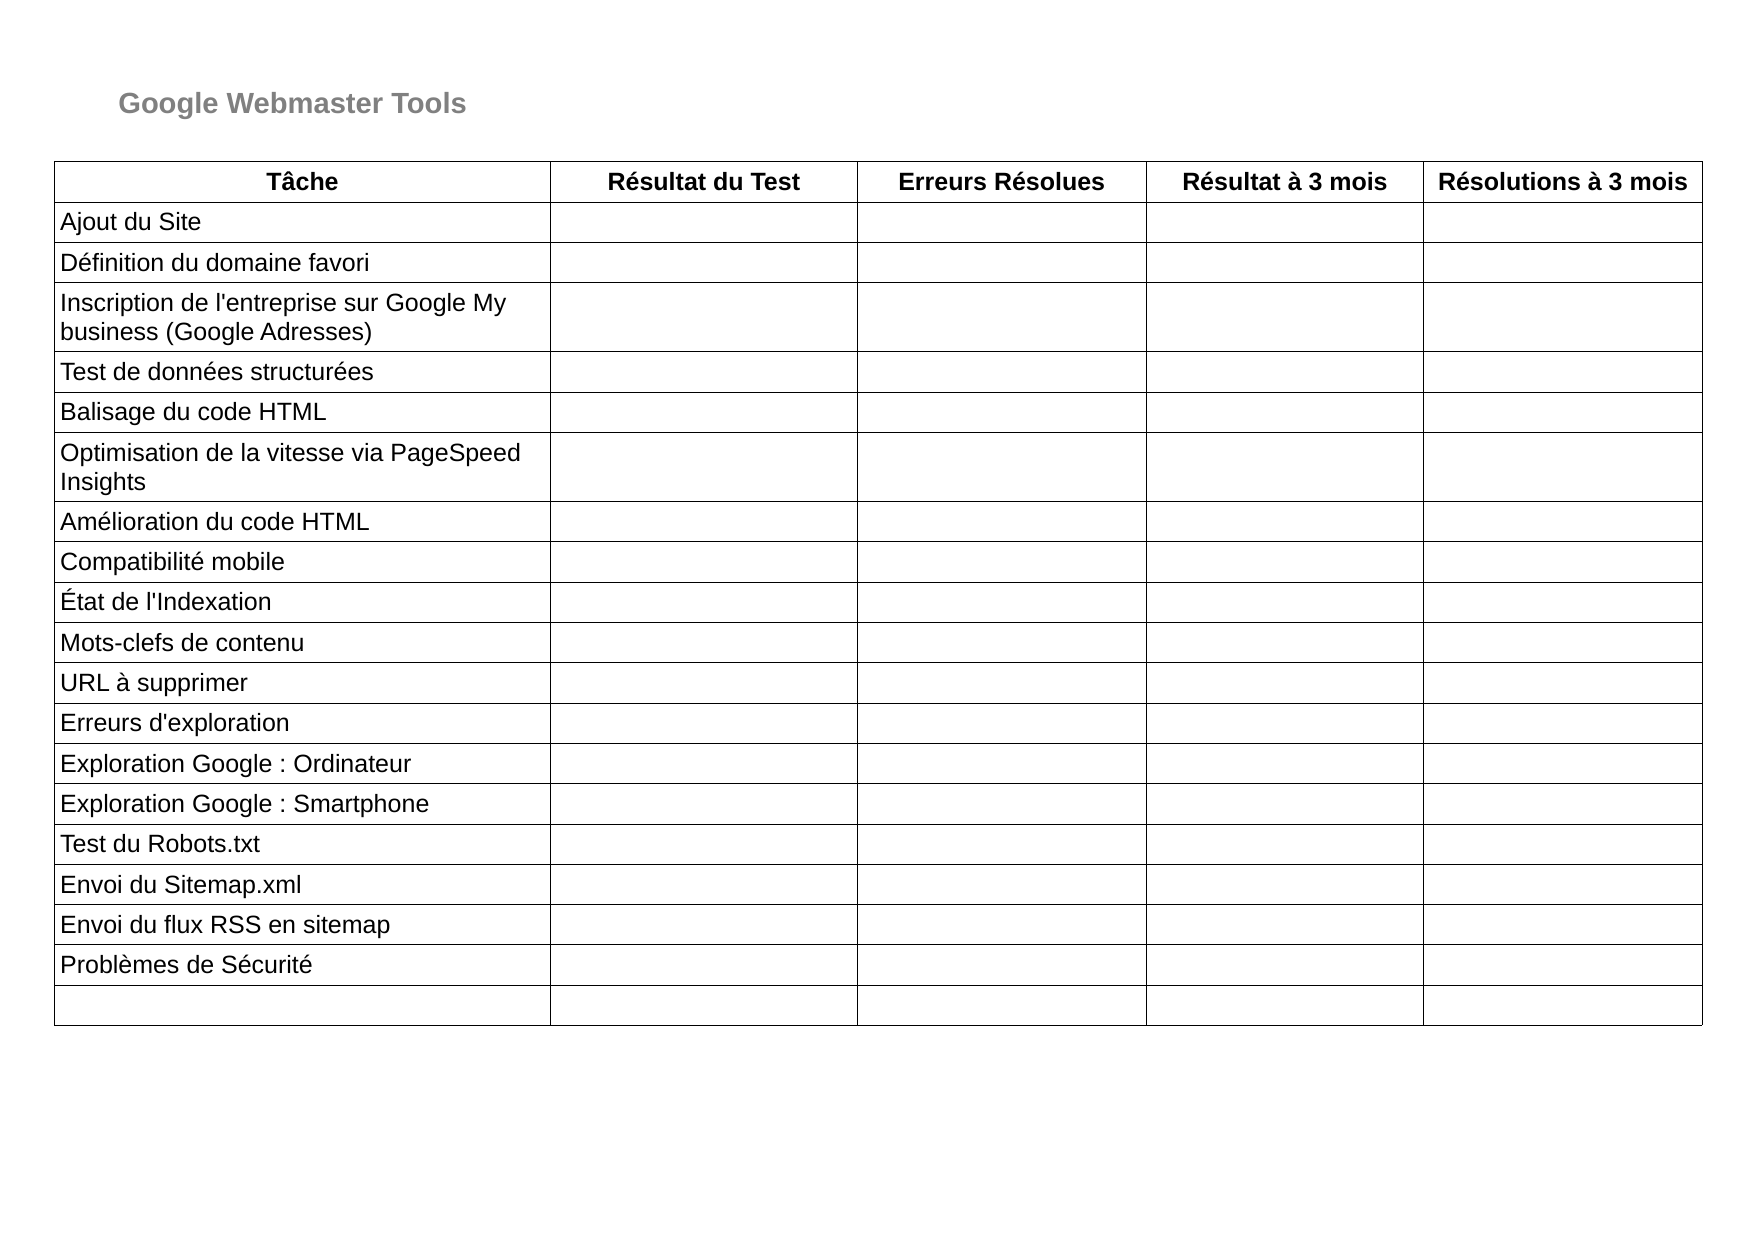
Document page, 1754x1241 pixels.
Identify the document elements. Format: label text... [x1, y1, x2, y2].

table_cell [858, 784, 1146, 823]
table_cell [551, 784, 857, 823]
table_cell [858, 393, 1146, 432]
subtitle Google Webmaster Tools [118, 86, 1636, 120]
table_cell [1424, 623, 1702, 662]
table_cell [1147, 744, 1423, 783]
table_cell [551, 583, 857, 622]
table_cell Envoi du flux RSS en sitemap [55, 905, 550, 944]
table_cell Balisage du code HTML [55, 393, 550, 432]
table_cell [1424, 945, 1702, 985]
table_cell [858, 542, 1146, 582]
table_cell [1147, 502, 1423, 541]
table_cell [858, 905, 1146, 944]
table_cell Erreurs d'exploration [55, 704, 550, 743]
table_cell [551, 744, 857, 783]
table_cell [551, 663, 857, 702]
table_cell [1147, 986, 1423, 1025]
table_cell Compatibilité mobile [55, 542, 550, 582]
table_cell [1424, 433, 1702, 501]
table_cell [1424, 744, 1702, 783]
table_cell [551, 393, 857, 432]
table_cell [1424, 502, 1702, 541]
table_cell [858, 945, 1146, 985]
table_cell Optimisation de la vitesse via PageSpeed Insights [55, 433, 550, 501]
table_cell [858, 352, 1146, 392]
table_cell [551, 203, 857, 242]
table_cell Amélioration du code HTML [55, 502, 550, 541]
table_cell [858, 986, 1146, 1025]
table_cell [1147, 433, 1423, 501]
table_cell [858, 203, 1146, 242]
table_cell [551, 502, 857, 541]
table_cell [1424, 283, 1702, 351]
table_cell [551, 352, 857, 392]
table_cell [551, 623, 857, 662]
table_cell [1147, 583, 1423, 622]
table_cell Ajout du Site [55, 203, 550, 242]
table_cell [858, 583, 1146, 622]
table_cell [551, 986, 857, 1025]
table_cell État de l'Indexation [55, 583, 550, 622]
table_cell [858, 283, 1146, 351]
table_cell [551, 433, 857, 501]
table_cell [1147, 283, 1423, 351]
table_cell [858, 744, 1146, 783]
table_cell [551, 905, 857, 944]
table_cell [1424, 865, 1702, 904]
table_header Erreurs Résolues [858, 162, 1146, 202]
table_cell [551, 865, 857, 904]
table_cell Envoi du Sitemap.xml [55, 865, 550, 904]
table_cell URL à supprimer [55, 663, 550, 702]
table_cell [858, 502, 1146, 541]
table_cell [1147, 623, 1423, 662]
table_cell [551, 704, 857, 743]
table_cell [1424, 243, 1702, 282]
table_cell [1424, 393, 1702, 432]
table_cell [1424, 663, 1702, 702]
table_cell [1147, 663, 1423, 702]
table_cell [858, 825, 1146, 864]
table_cell [1147, 352, 1423, 392]
table_cell Problèmes de Sécurité [55, 945, 550, 985]
table_cell [551, 542, 857, 582]
table_cell Mots-clefs de contenu [55, 623, 550, 662]
table_cell [1424, 825, 1702, 864]
table_cell Définition du domaine favori [55, 243, 550, 282]
table_cell [858, 243, 1146, 282]
table_cell [1424, 203, 1702, 242]
table_cell [1147, 825, 1423, 864]
table_cell [858, 623, 1146, 662]
table_cell Exploration Google : Smartphone [55, 784, 550, 823]
table_cell Exploration Google : Ordinateur [55, 744, 550, 783]
table_header Résultat à 3 mois [1147, 162, 1423, 202]
table_cell [1147, 865, 1423, 904]
table_cell [551, 945, 857, 985]
table_cell [551, 283, 857, 351]
table_cell [858, 433, 1146, 501]
table_cell Test du Robots.txt [55, 825, 550, 864]
table_cell [1424, 704, 1702, 743]
table_cell [1147, 393, 1423, 432]
table_cell Test de données structurées [55, 352, 550, 392]
table_cell [55, 986, 550, 1025]
table_cell [551, 825, 857, 864]
table_cell [1147, 704, 1423, 743]
table_header Tâche [55, 162, 550, 202]
table_cell [1147, 905, 1423, 944]
table_header Résultat du Test [551, 162, 857, 202]
table_cell [858, 704, 1146, 743]
table_cell [858, 663, 1146, 702]
table_cell [1424, 784, 1702, 823]
table_cell [1424, 583, 1702, 622]
table_cell [1424, 542, 1702, 582]
table_header Résolutions à 3 mois [1424, 162, 1702, 202]
table_cell [1424, 905, 1702, 944]
table_cell Inscription de l'entreprise sur Google My business (Google Adresses) [55, 283, 550, 351]
table_cell [1147, 945, 1423, 985]
table_cell [1147, 243, 1423, 282]
table_cell [1147, 203, 1423, 242]
table_cell [1424, 986, 1702, 1025]
table_cell [858, 865, 1146, 904]
table_cell [1424, 352, 1702, 392]
table_cell [551, 243, 857, 282]
table_cell [1147, 784, 1423, 823]
table_cell [1147, 542, 1423, 582]
